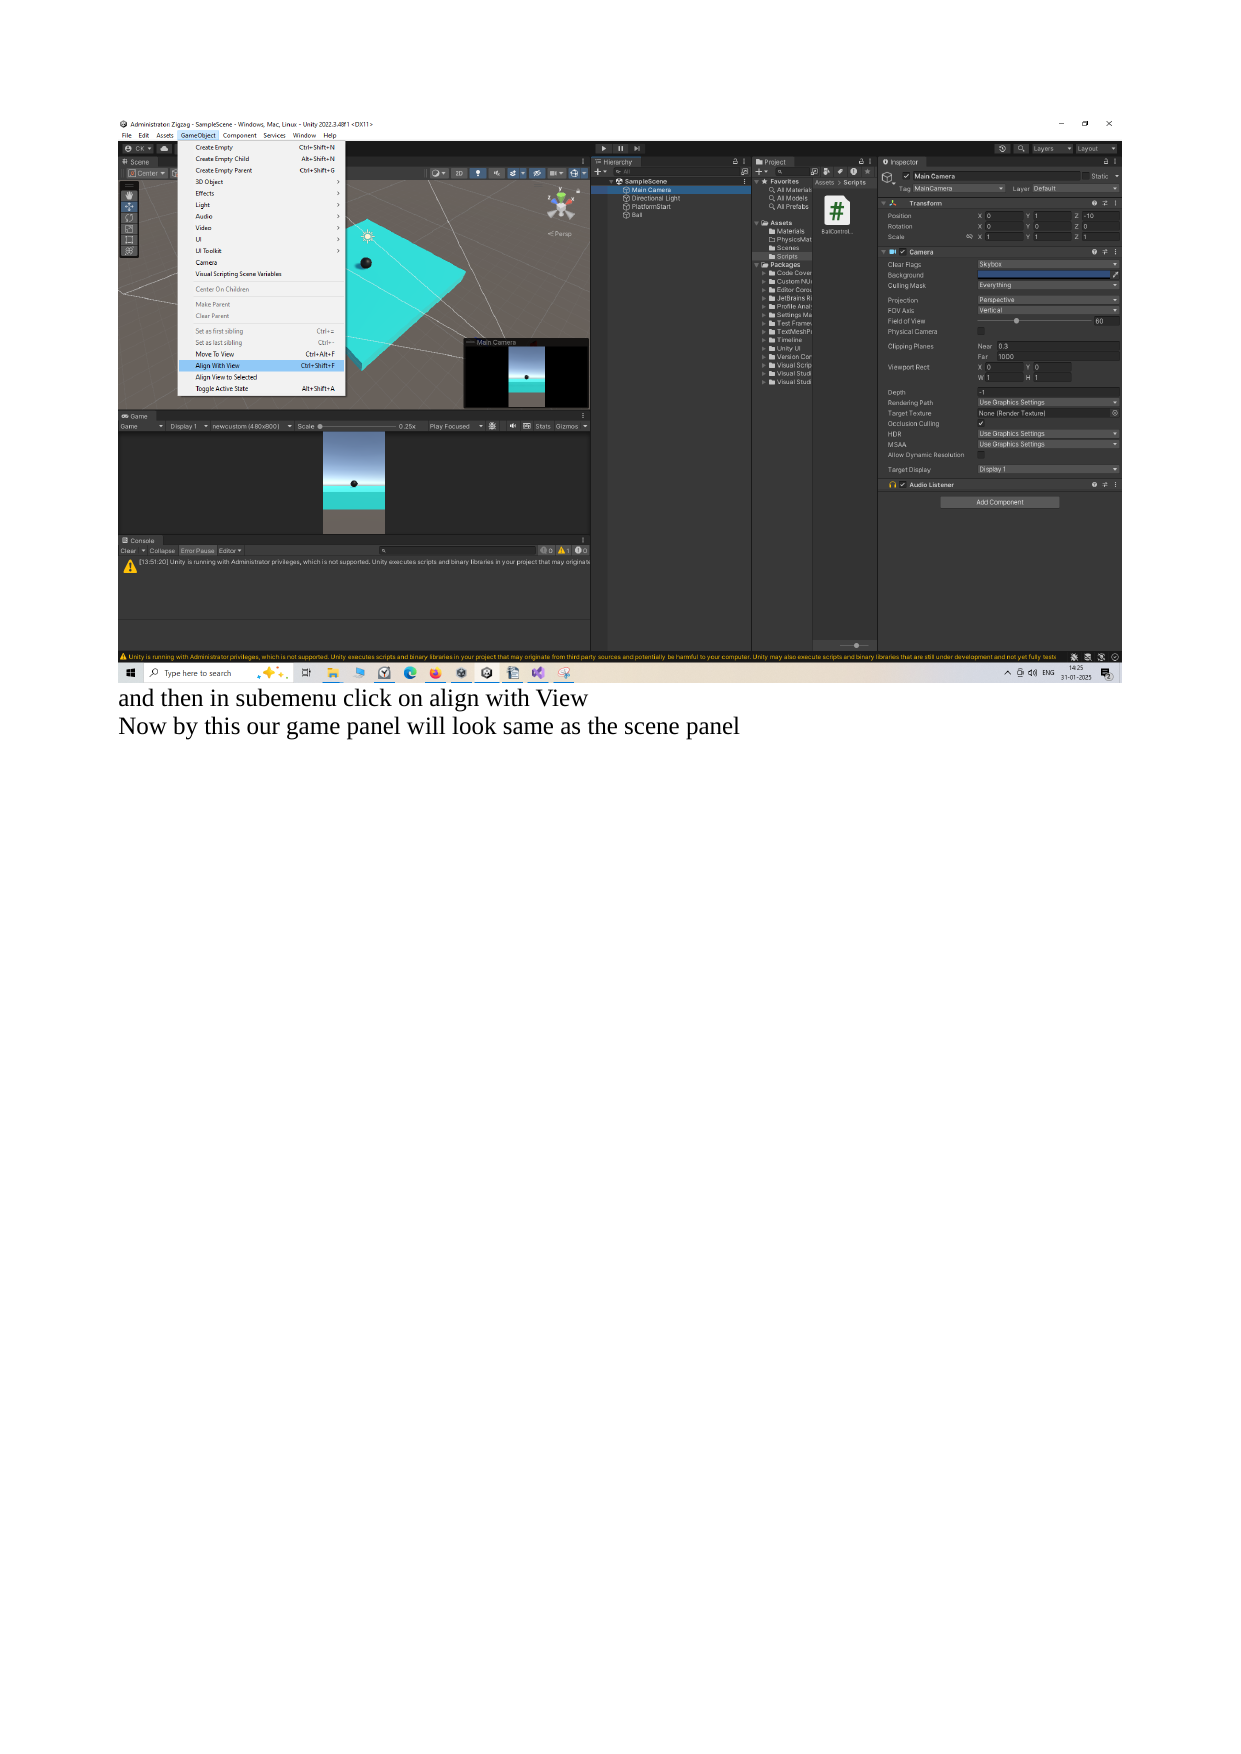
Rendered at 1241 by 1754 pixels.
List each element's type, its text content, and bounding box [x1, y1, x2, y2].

text and then in subemenu click on align with View [118, 683, 1122, 711]
text Now by this our game panel will look same as the scene panel [118, 711, 1122, 740]
picture [118, 118, 1122, 683]
